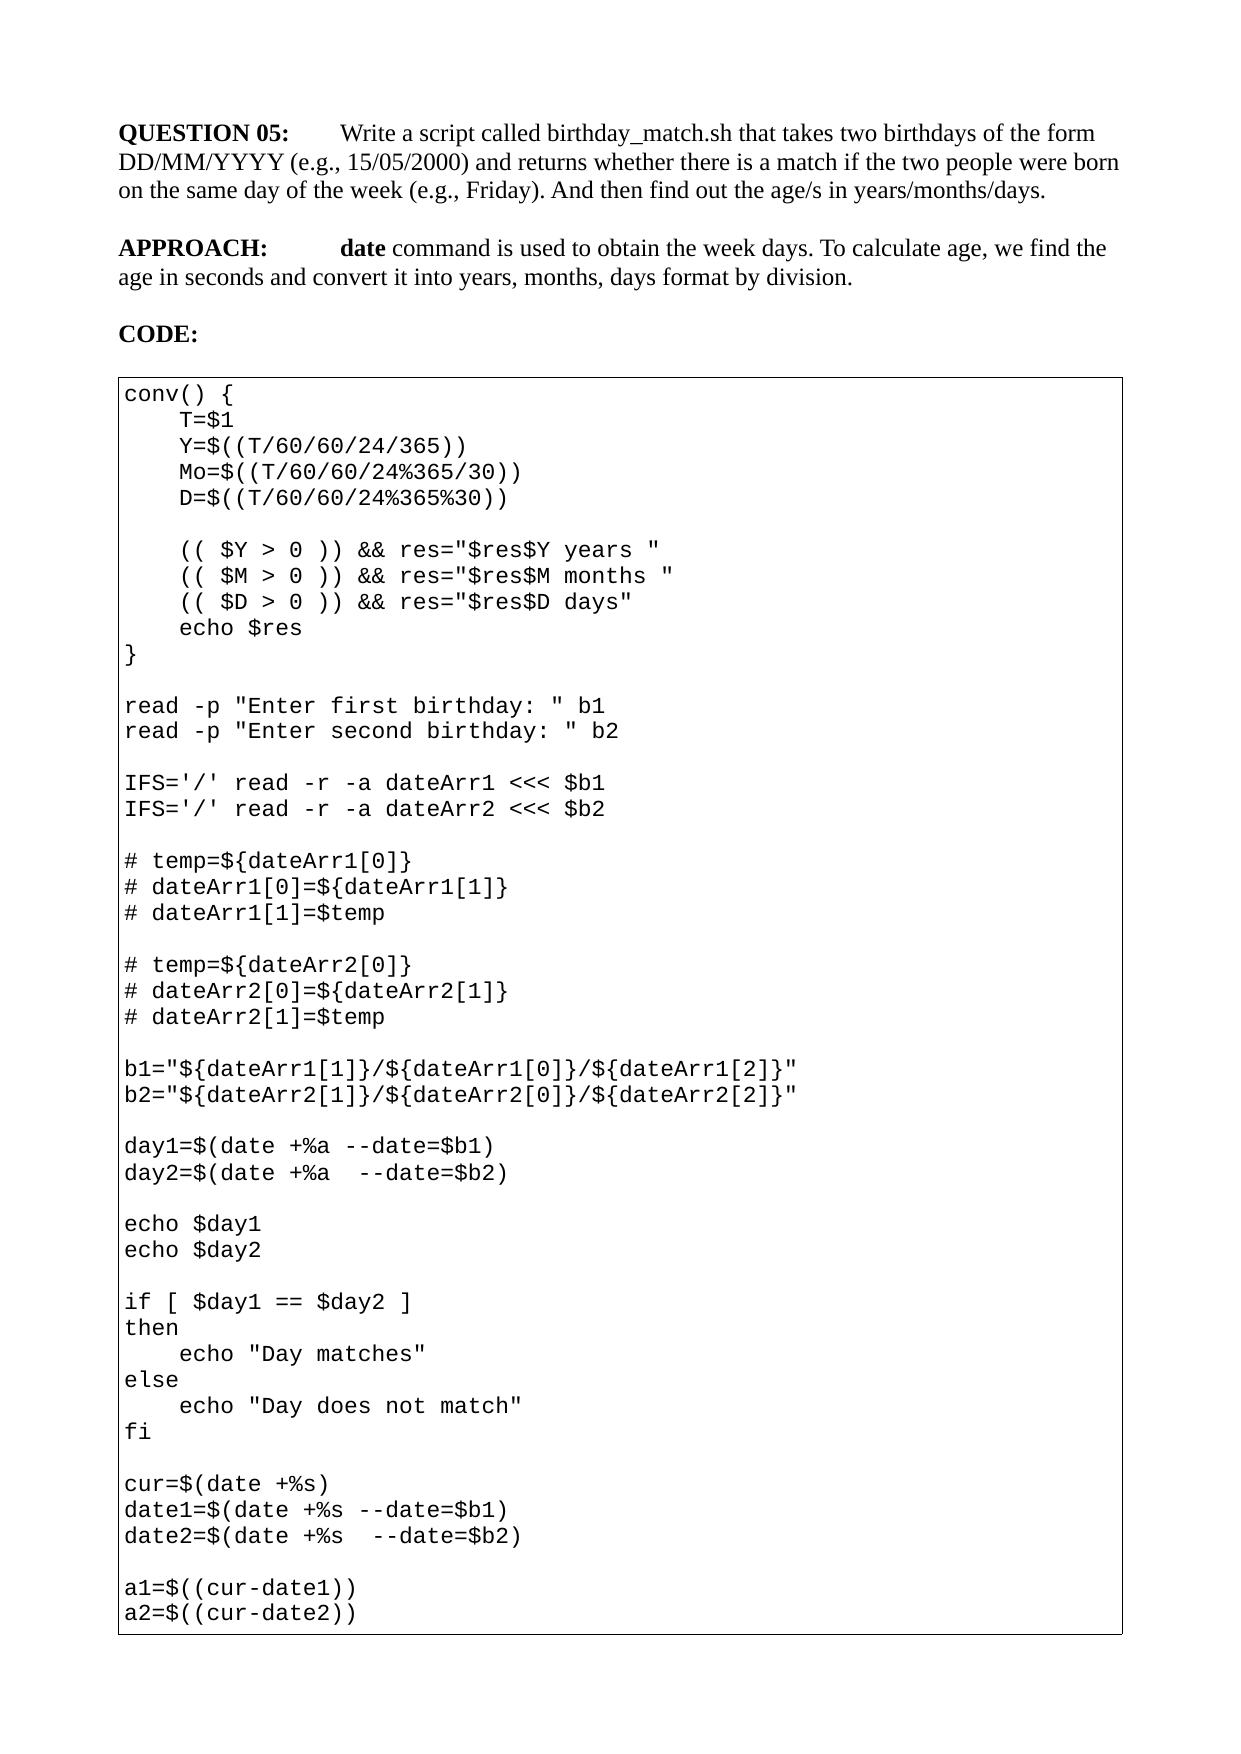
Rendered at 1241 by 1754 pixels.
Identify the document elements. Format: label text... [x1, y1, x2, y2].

text QUESTION 05: Write a script called birthday_match.sh that takes two birthdays of the form DD/MM/YYYY (e.g., 15/05/2000) and returns whether there is a match if the two people were born on the same day of the week (e.g., Friday). And then find out the age/s in years/months/days. [118, 118, 1122, 204]
text APPROACH: date command is used to obtain the week days. To calculate age, we find the age in seconds and convert it into years, months, days format by division. [118, 233, 1122, 291]
text CODE: [118, 319, 1122, 348]
table_header conv() { T=$1 Y=$((T/60/60/24/365)) Mo=$((T/60/60/24%365/30)) D=$((T/60/60/24%365%30)) (( $Y > 0 )) && res="$res$Y years " (( $M > 0 )) && res="$res$M months " (( $D > 0 )) && res="$res$D days" echo $res } read -p "Enter first birthday: " b1 read -p "Enter second birthday: " b2 IFS='/' read -r -a dateArr1 <<< $b1 IFS='/' read -r -a dateArr2 <<< $b2 # temp=${dateArr1[0]} # dateArr1[0]=${dateArr1[1]} # dateArr1[1]=$temp # temp=${dateArr2[0]} # dateArr2[0]=${dateArr2[1]} # dateArr2[1]=$temp b1="${dateArr1[1]}/${dateArr1[0]}/${dateArr1[2]}" b2="${dateArr2[1]}/${dateArr2[0]}/${dateArr2[2]}" day1=$(date +%a --date=$b1) day2=$(date +%a --date=$b2) echo $day1 echo $day2 if [ $day1 == $day2 ] then echo "Day matches" else echo "Day does not match" fi cur=$(date +%s) date1=$(date +%s --date=$b1) date2=$(date +%s --date=$b2) a1=$((cur-date1)) a2=$((cur-date2)) [119, 378, 1122, 1633]
